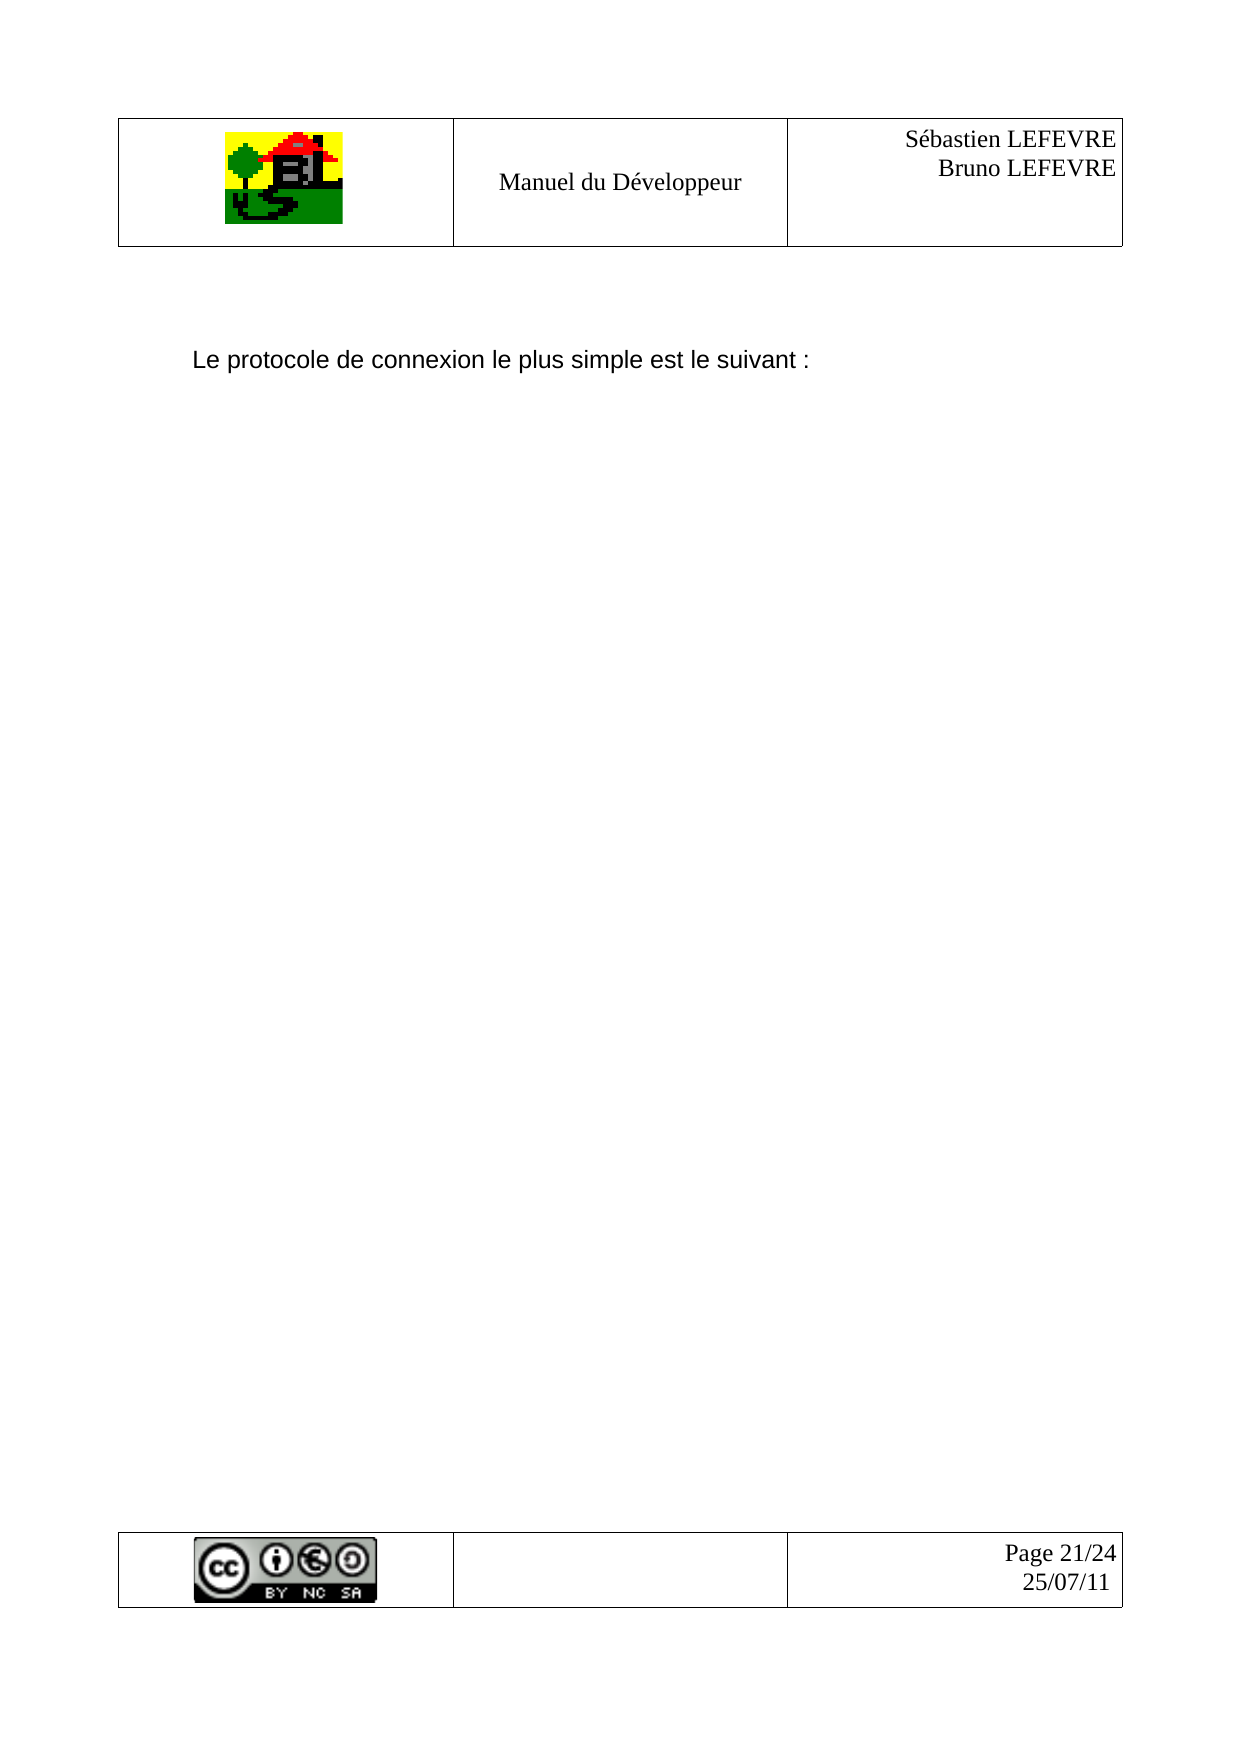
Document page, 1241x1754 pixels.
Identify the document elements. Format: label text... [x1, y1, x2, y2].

picture [193, 1537, 378, 1603]
text Le protocole de connexion le plus simple est le suivant : [118, 345, 1122, 374]
picture [225, 132, 343, 224]
